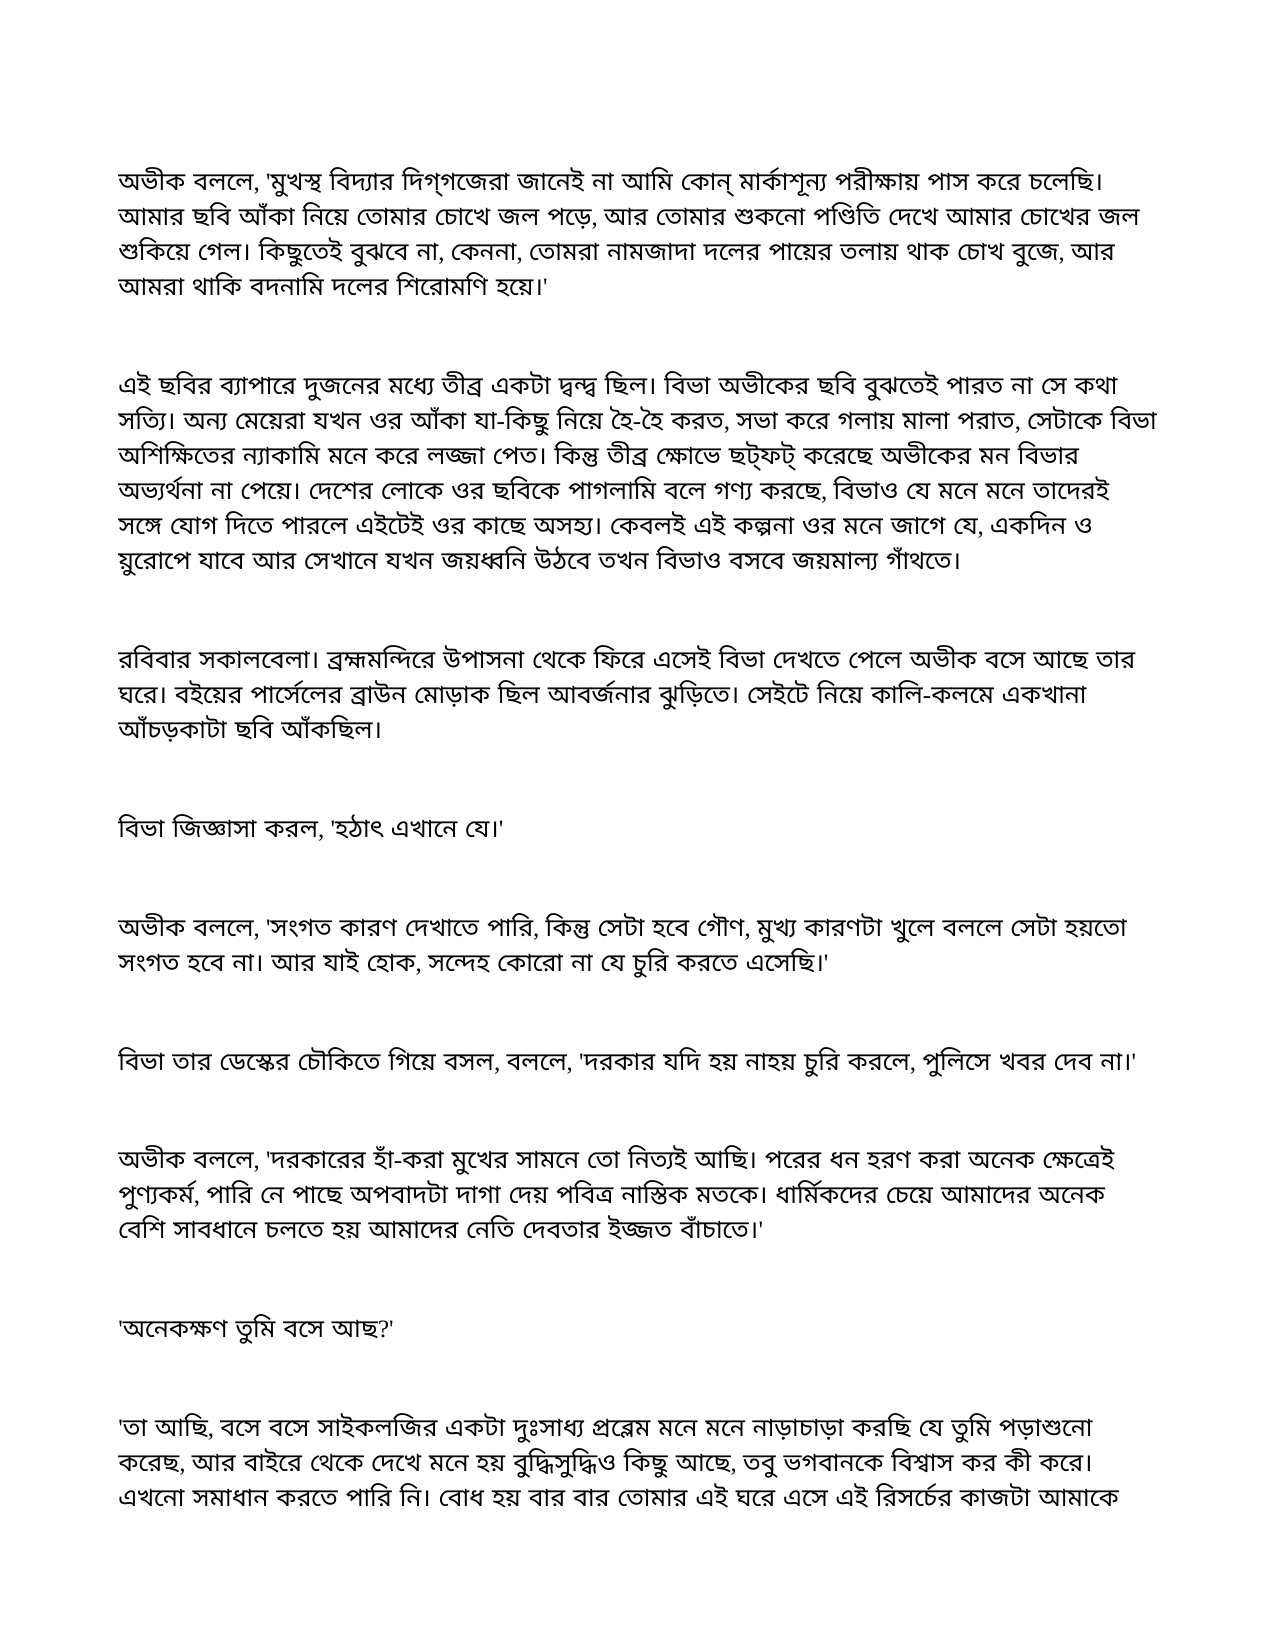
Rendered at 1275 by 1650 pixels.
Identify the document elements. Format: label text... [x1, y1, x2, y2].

text অভীক বললে, 'দরকারের হাঁ-করা মুখের সামনে তো নিত্যই আছি। পরের ধন হরণ করা অনেক ক্ষেত্রেই পুণ্যকর্ম, পারি নে পাছে অপবাদটা দাগা দেয় পবিত্র নাস্তিক মতকে। ধার্মিকদের চেয়ে আমাদের অনেক বেশি সাবধানে চলতে হয় আমাদের নেতি দেবতার ইজ্জত বাঁচাতে।' [118, 1145, 1157, 1245]
text 'অনেকক্ষণ তুমি বসে আছ?' [118, 1314, 1157, 1343]
text অভীক বললে, 'মুখস্থ বিদ্যার দিগ্‌গজেরা জানেই না আমি কোন্‌ মার্কাশূন্য পরীক্ষায় পাস করে চলেছি। আমার ছবি আঁকা নিয়ে তোমার চোখে জল পড়ে, আর তোমার শুকনো পণ্ডিতি দেখে আমার চোখের জল শুকিয়ে গেল। কিছুতেই বুঝবে না, কেননা, তোমরা নামজাদা দলের পায়ের তলায় থাক চোখ বুজে, আর আমরা থাকি বদনামি দলের শিরোমণি হয়ে।' [118, 167, 1157, 302]
text বিভা জিজ্ঞাসা করল, 'হঠাৎ এখানে যে।' [118, 814, 1157, 843]
text বিভা তার ডেস্কের চৌকিতে গিয়ে বসল, বললে, 'দরকার যদি হয় নাহয় চুরি করলে, পুলিসে খবর দেব না।' [938, 1047, 1157, 1076]
text অভীক বললে, 'সংগত কারণ দেখাতে পারি, কিন্তু সেটা হবে গৌণ, মুখ্য কারণটা খুলে বললে সেটা হয়তো সংগত হবে না। আর যাই হোক, সন্দেহ কোরো না যে চুরি করতে এসেছি।' [118, 913, 1157, 977]
text রবিবার সকালবেলা। ব্রহ্মমন্দিরে উপাসনা থেকে ফিরে এসেই বিভা দেখতে পেলে অভীক বসে আছে তার ঘরে। বইয়ের পার্সেলের ব্রাউন মোড়াক ছিল আবর্জনার ঝুড়িতে। সেইটে নিয়ে কালি-কলমে একখানা আঁচড়কাটা ছবি আঁকছিল। [118, 645, 1157, 744]
text 'তা আছি, বসে বসে সাইকলজির একটা দুঃসাধ্য প্রব্লেম মনে মনে নাড়াচাড়া করছি যে তুমি পড়াশুনো করেছ, আর বাইরে থেকে দেখে মনে হয় বুদ্ধিসুদ্ধিও কিছু আছে, তবু ভগবানকে বিশ্বাস কর কী করে। এখনো সমাধান করতে পারি নি। বোধ হয় বার বার তোমার এই ঘরে এসে এই রিসর্চের কাজটা আমাকে [118, 1413, 1157, 1512]
text বিভা তার ডেস্কের চৌকিতে গিয়ে বসল, বললে, 'দরকার যদি হয় নাহয় চুরি করলে, পুলিসে খবর দেব না।' [808, 1047, 946, 1076]
text এই ছবির ব্যাপারে দুজনের মধ্যে তীব্র একটা দ্বন্দ্ব ছিল। বিভা অভীকের ছবি বুঝতেই পারত না সে কথা সত্যি। অন্য মেয়েরা যখন ওর আঁকা যা-কিছু নিয়ে হৈ-হৈ করত, সভা করে গলায় মালা পরাত, সেটাকে বিভা অশিক্ষিতের ন্যাকামি মনে করে লজ্জা পেত। কিন্তু তীব্র ক্ষোভে ছট্‌ফট্‌ করেছে অভীকের মন বিভার অভ্যর্থনা না পেয়ে। দেশের লোকে ওর ছবিকে পাগলামি বলে গণ্য করছে, বিভাও যে মনে মনে তাদেরই সঙ্গে যোগ দিতে পারলে এইটেই ওর কাছে অসহ্য। কেবলই এই কল্পনা ওর মনে জাগে যে, একদিন ও য়ুরোপে যাবে আর সেখানে যখন জয়ধ্বনি উঠবে তখন বিভাও বসবে জয়মাল্য গাঁথতে। [118, 371, 1157, 576]
text বিভা তার ডেস্কের চৌকিতে গিয়ে বসল, বললে, 'দরকার যদি হয় নাহয় চুরি করলে, পুলিসে খবর দেব না।' [118, 1047, 823, 1076]
